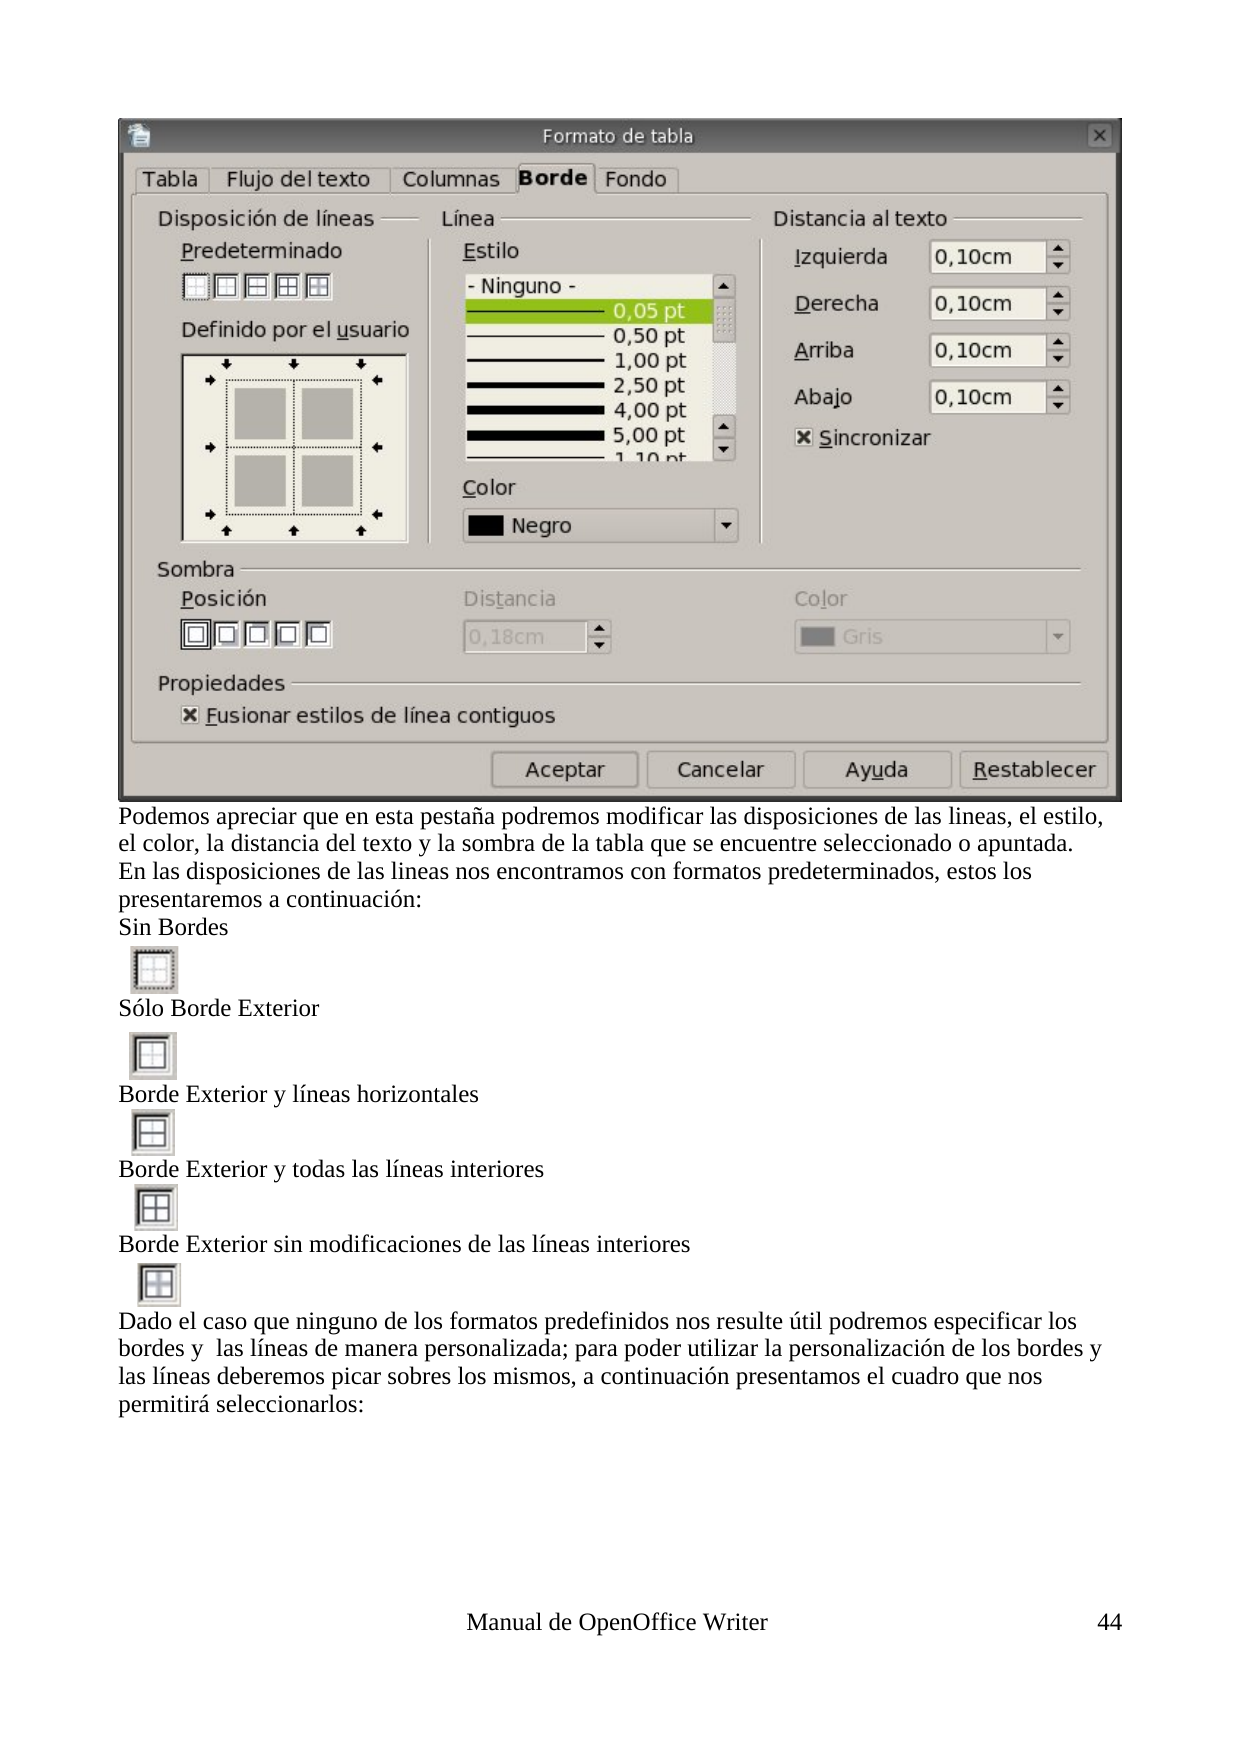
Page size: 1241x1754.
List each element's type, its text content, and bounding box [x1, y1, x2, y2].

picture [134, 1184, 178, 1231]
picture [130, 946, 179, 994]
text Podemos apreciar que en esta pestaña podremos modificar las disposiciones de las lineas, el estilo, el color, la distancia del texto y la sombra de la tabla que se encuentre seleccionado o apuntada. [118, 802, 1122, 857]
text Borde Exterior sin modificaciones de las líneas interiores [118, 1183, 1122, 1258]
text Dado el caso que ninguno de los formatos predefinidos nos resulte útil podremos especificar los bordes y las líneas de manera personalizada; para poder utilizar la personalización de los bordes y las líneas deberemos picar sobres los mismos, a continuación presentamos el cuadro que nos permitirá seleccionarlos: [118, 1258, 1122, 1418]
text Borde Exterior y todas las líneas interiores [118, 1108, 1122, 1183]
picture [118, 118, 1122, 802]
text Sin Bordes [118, 913, 1122, 940]
picture [129, 1032, 177, 1080]
picture [137, 1263, 182, 1307]
text Borde Exterior y líneas horizontales [118, 1022, 1122, 1108]
text Sólo Borde Exterior [118, 940, 1122, 1022]
picture [131, 1109, 175, 1156]
text En las disposiciones de las lineas nos encontramos con formatos predeterminados, estos los presentaremos a continuación: [118, 857, 1122, 913]
